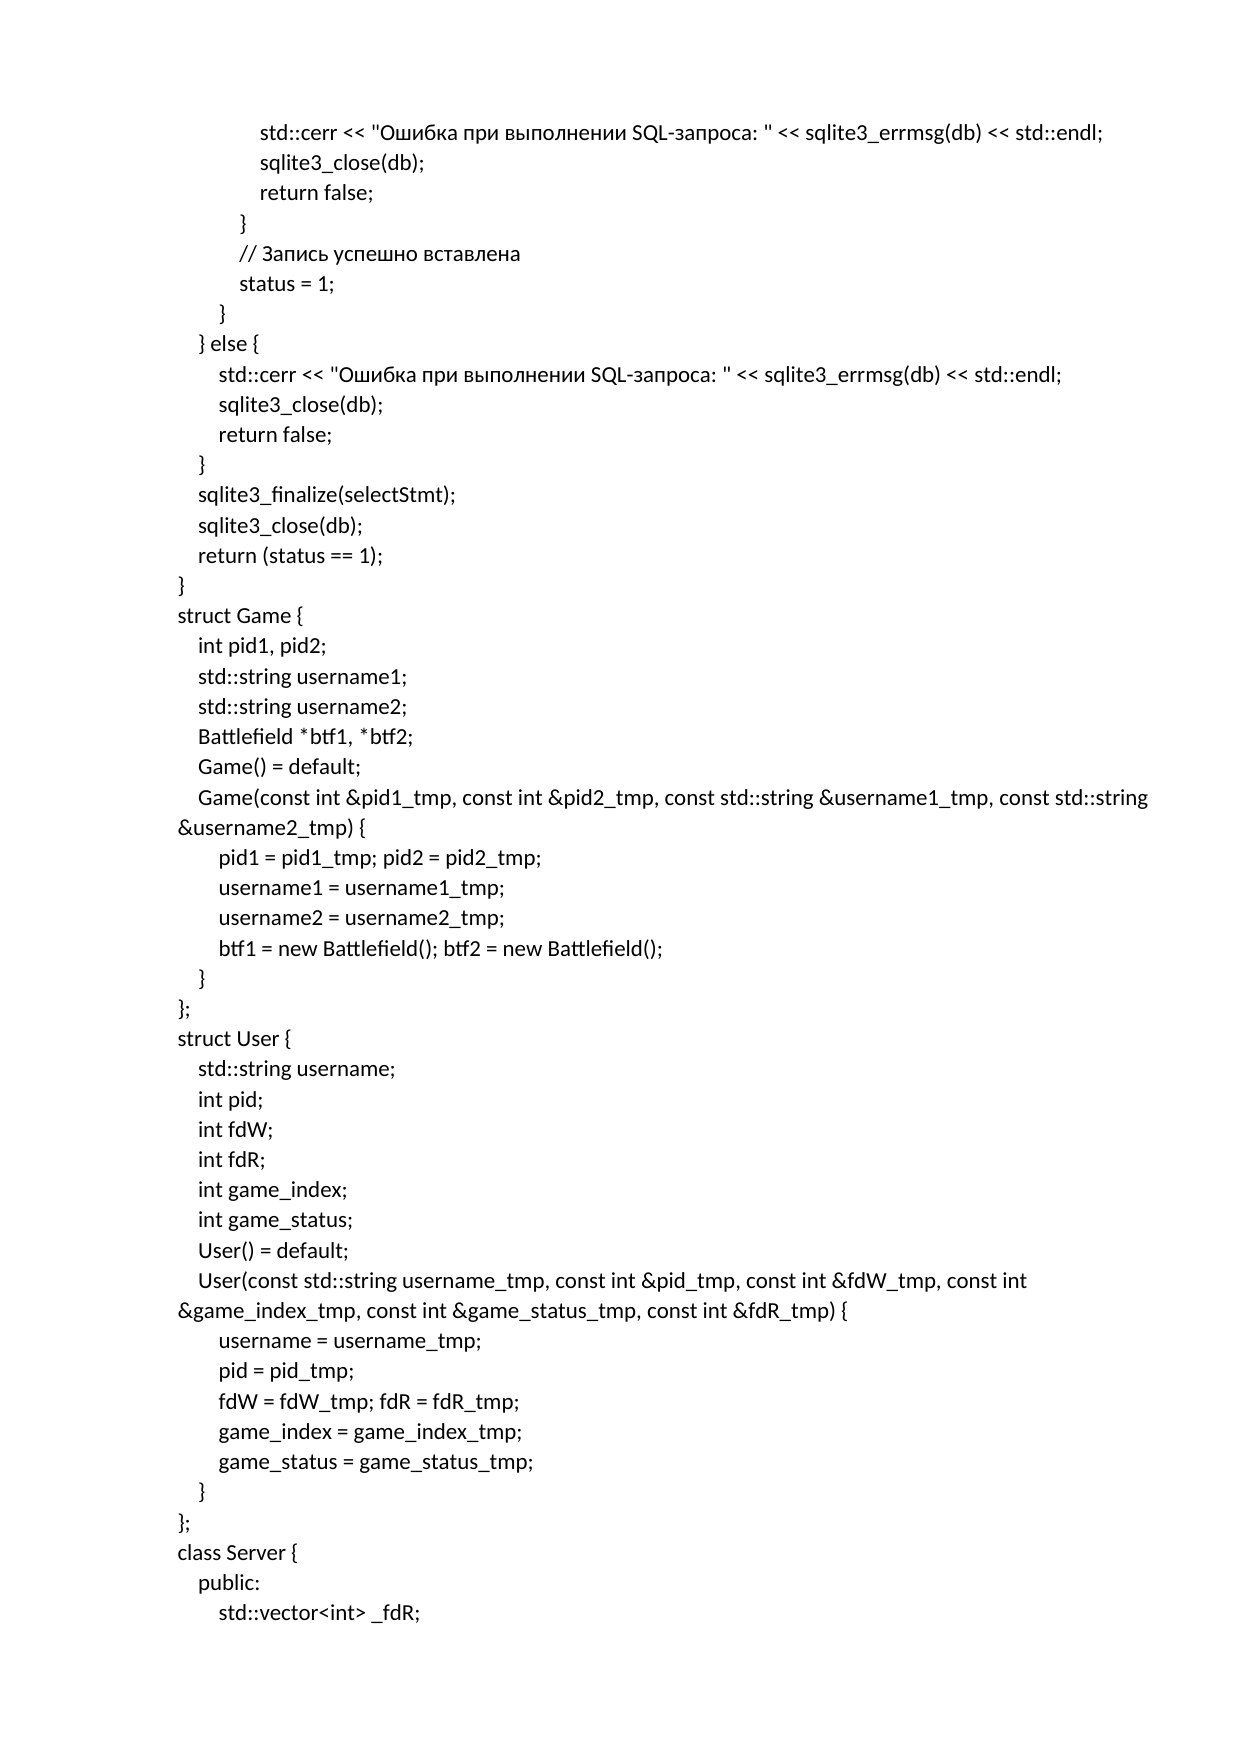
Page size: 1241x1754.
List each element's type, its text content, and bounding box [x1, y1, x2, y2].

text int pid; [177, 1085, 1152, 1113]
text class Server { [177, 1538, 1152, 1566]
text sqlite3_close(db); [177, 390, 1152, 418]
text } [177, 1477, 1152, 1506]
text } [177, 450, 1152, 478]
text struct Game { [177, 601, 1152, 629]
text } else { [177, 329, 1152, 358]
text int game_index; [177, 1175, 1152, 1203]
text }; [177, 1508, 1152, 1536]
text return false; [177, 420, 1152, 448]
text return false; [177, 178, 1152, 207]
text int game_status; [177, 1206, 1152, 1234]
text game_status = game_status_tmp; [177, 1447, 1152, 1475]
text // Запись успешно вставлена [177, 239, 1152, 267]
text pid1 = pid1_tmp; pid2 = pid2_tmp; [177, 843, 1152, 871]
text fdW = fdW_tmp; fdR = fdR_tmp; [177, 1387, 1152, 1415]
text struct User { [177, 1024, 1152, 1052]
text int fdR; [177, 1145, 1152, 1173]
text game_index = game_index_tmp; [177, 1417, 1152, 1445]
text std::vector<int> _fdR; [177, 1598, 1152, 1626]
text } [177, 964, 1152, 992]
text Game(const int &pid1_tmp, const int &pid2_tmp, const std::string &username1_tmp, const std::string &username2_tmp) { [177, 783, 1152, 841]
text std::cerr << "Ошибка при выполнении SQL-запроса: " << sqlite3_errmsg(db) << std::endl; [177, 118, 1152, 146]
text return (status == 1); [177, 541, 1152, 569]
text username2 = username2_tmp; [177, 903, 1152, 932]
text status = 1; [177, 269, 1152, 297]
text int fdW; [177, 1115, 1152, 1143]
text Battlefield *btf1, *btf2; [177, 722, 1152, 750]
text } [177, 571, 1152, 599]
text username1 = username1_tmp; [177, 873, 1152, 901]
text btf1 = new Battlefield(); btf2 = new Battlefield(); [177, 934, 1152, 962]
text } [177, 299, 1152, 327]
text public: [177, 1568, 1152, 1596]
text std::string username; [177, 1054, 1152, 1083]
text std::string username1; [177, 662, 1152, 690]
text sqlite3_close(db); [177, 148, 1152, 176]
text User() = default; [177, 1236, 1152, 1264]
text int pid1, pid2; [177, 632, 1152, 660]
text std::cerr << "Ошибка при выполнении SQL-запроса: " << sqlite3_errmsg(db) << std::endl; [177, 360, 1152, 388]
text username = username_tmp; [177, 1326, 1152, 1354]
text }; [177, 994, 1152, 1022]
text Game() = default; [177, 752, 1152, 781]
text } [177, 209, 1152, 237]
text std::string username2; [177, 692, 1152, 720]
text User(const std::string username_tmp, const int &pid_tmp, const int &fdW_tmp, const int &game_index_tmp, const int &game_status_tmp, const int &fdR_tmp) { [177, 1266, 1152, 1324]
text sqlite3_finalize(selectStmt); [177, 481, 1152, 509]
text sqlite3_close(db); [177, 511, 1152, 539]
text pid = pid_tmp; [177, 1357, 1152, 1385]
